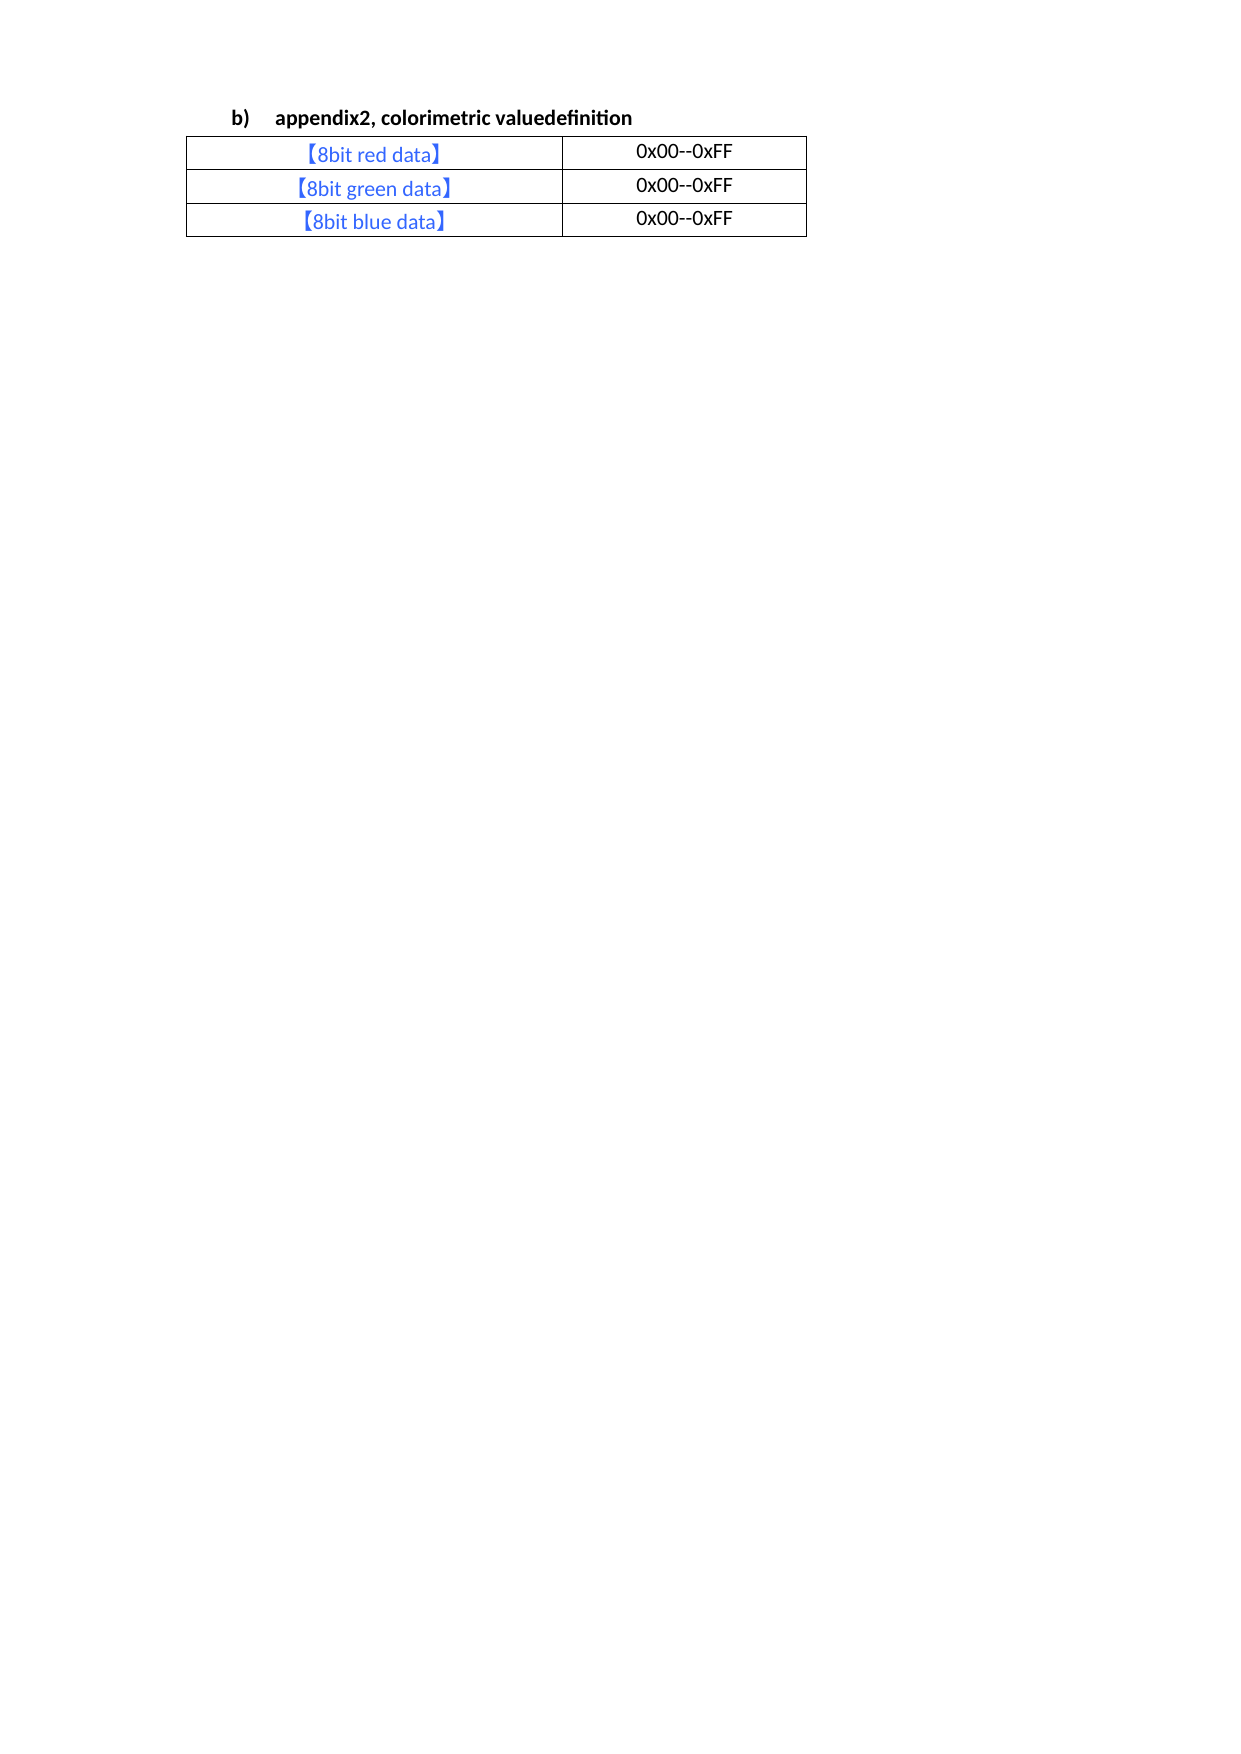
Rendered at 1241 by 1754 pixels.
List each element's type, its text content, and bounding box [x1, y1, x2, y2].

table_header 【8bit red data】 [187, 137, 562, 169]
list appendix2, colorimetric valuedefinition [231, 103, 1053, 136]
table_cell 0x00--0xFF [563, 170, 806, 203]
table_cell 【8bit blue data】 [187, 204, 562, 236]
table_cell 0x00--0xFF [563, 204, 806, 236]
table_cell 【8bit green data】 [187, 170, 562, 203]
table_header 0x00--0xFF [563, 137, 806, 169]
